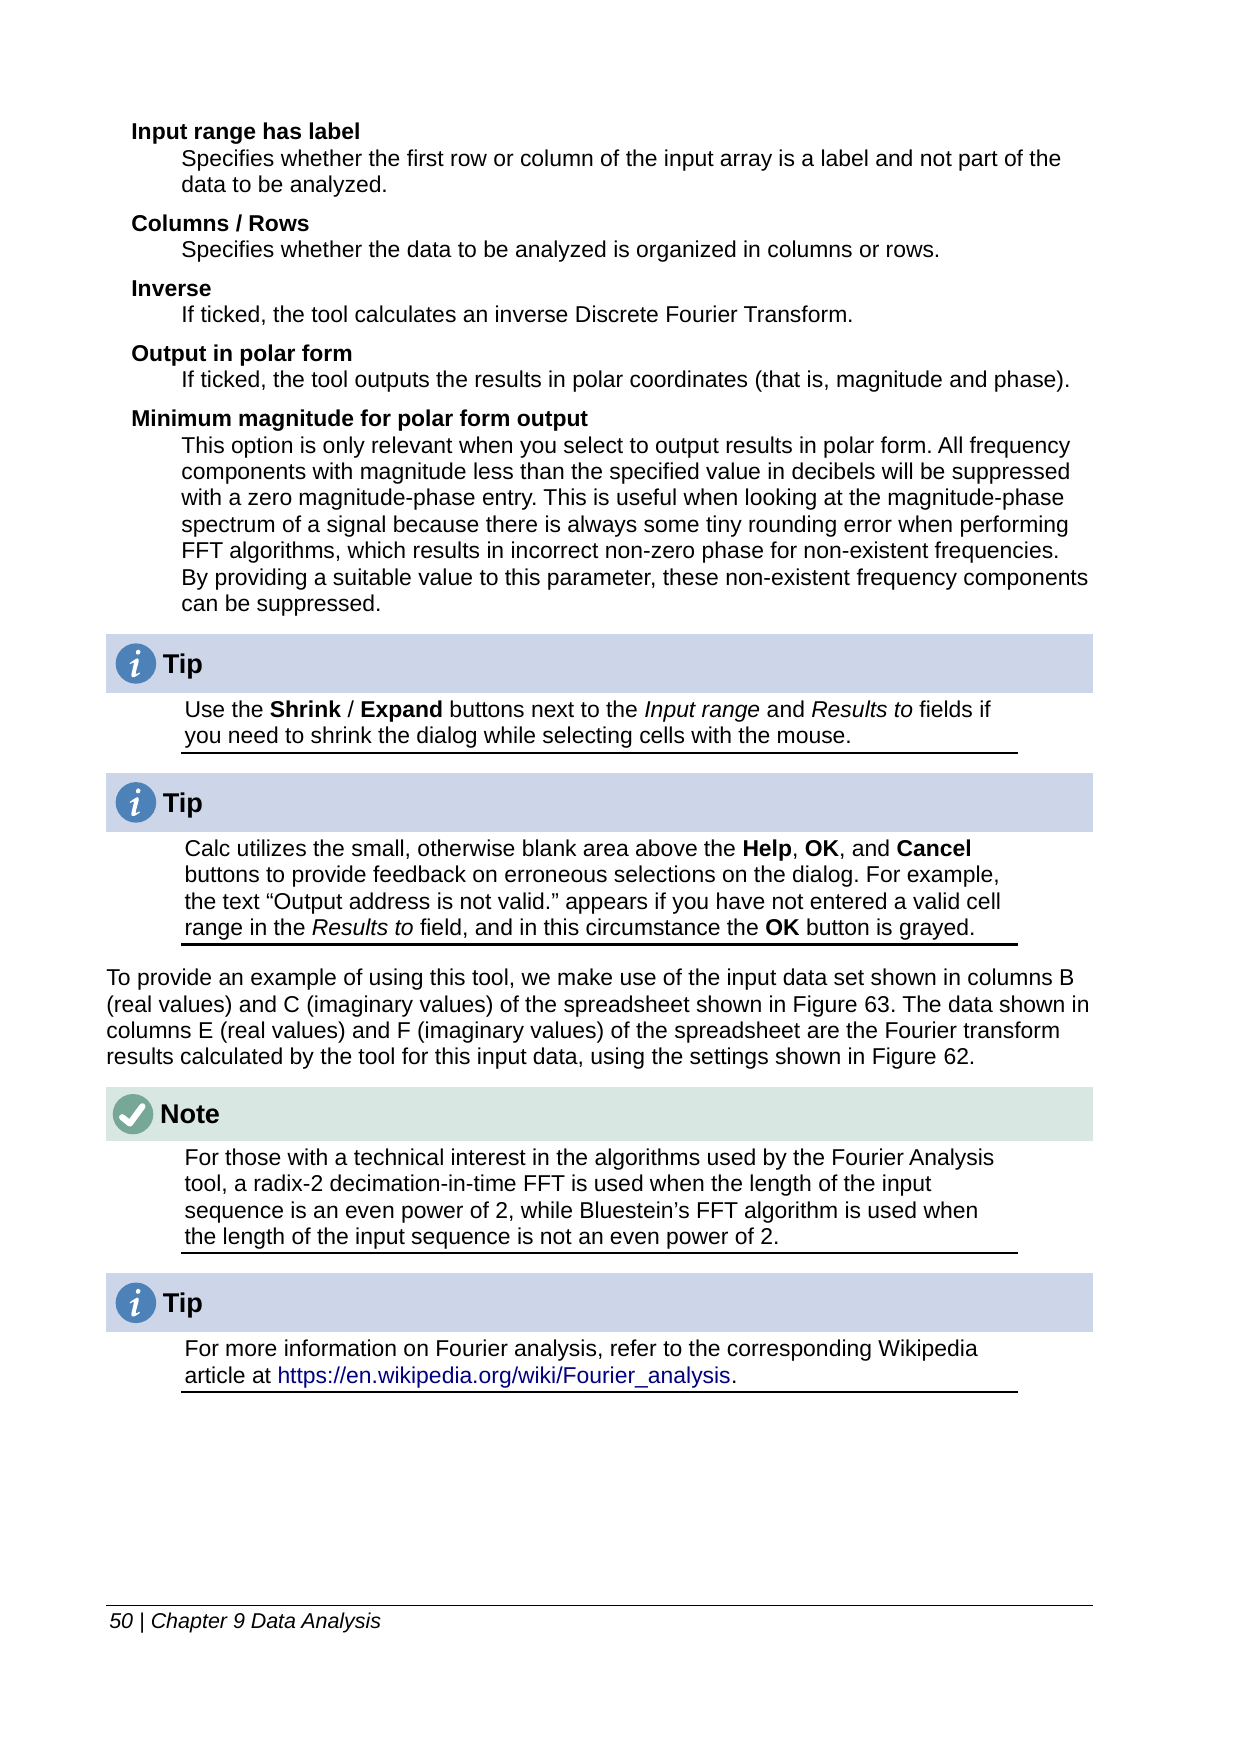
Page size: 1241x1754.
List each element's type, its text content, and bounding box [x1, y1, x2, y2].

text Input range has label [131, 118, 1093, 144]
subtitle Tip [106, 1273, 1093, 1332]
text If ticked, the tool outputs the results in polar coordinates (that is, magnitude and phase). [181, 366, 1093, 393]
text If ticked, the tool calculates an inverse Discrete Fourier Transform. [181, 301, 1093, 328]
text To provide an example of using this tool, we make use of the input data set shown in columns B (real values) and C (imaginary values) of the spreadsheet shown in Figure 63. The data shown in columns E (real values) and F (imaginary values) of the spreadsheet are the Fourier transform results calculated by the tool for this input data, using the settings shown in Figure 62. [106, 964, 1093, 1070]
text Minimum magnitude for polar form output [131, 405, 1093, 432]
text Specifies whether the data to be analyzed is organized in columns or rows. [181, 236, 1093, 262]
text Calc utilizes the small, otherwise blank area above the Help, OK, and Cancel buttons to provide feedback on erroneous selections on the dialog. For example, the text “Output address is not valid.” appears if you have not entered a valid cell range in the Results to field, and in this circumstance the OK button is grayed. [181, 832, 1018, 943]
text Use the Shrink / Expand buttons next to the Input range and Results to fields if you need to shrink the dialog while selecting cells with the mouse. [181, 693, 1018, 752]
text Specifies whether the first row or column of the input array is a label and not part of the data to be analyzed. [181, 144, 1093, 197]
subtitle Note [106, 1087, 1093, 1141]
text Columns / Rows [131, 210, 1093, 236]
text For those with a technical interest in the algorithms used by the Fourier Analysis tool, a radix-2 decimation-in-time FFT is used when the length of the input sequence is an even power of 2, while Bluestein’s FFT algorithm is used when the length of the input sequence is not an even power of 2. [181, 1141, 1018, 1252]
text This option is only relevant when you select to output results in polar form. All frequency components with magnitude less than the specified value in decibels will be suppressed with a zero magnitude-phase entry. This is useful when looking at the magnitude-phase spectrum of a signal because there is always some tiny rounding error when performing FFT algorithms, which results in incorrect non-zero phase for non-existent frequencies. By providing a suitable value to this parameter, these non-existent frequency components can be suppressed. [181, 432, 1093, 616]
text Output in polar form [131, 340, 1093, 366]
text For more information on Fourier analysis, refer to the corresponding Wikipedia article at https://en.wikipedia.org/wiki/Fourier_analysis. [181, 1332, 1018, 1391]
subtitle Tip [106, 773, 1093, 832]
subtitle Tip [106, 634, 1093, 693]
text Inverse [131, 275, 1093, 301]
